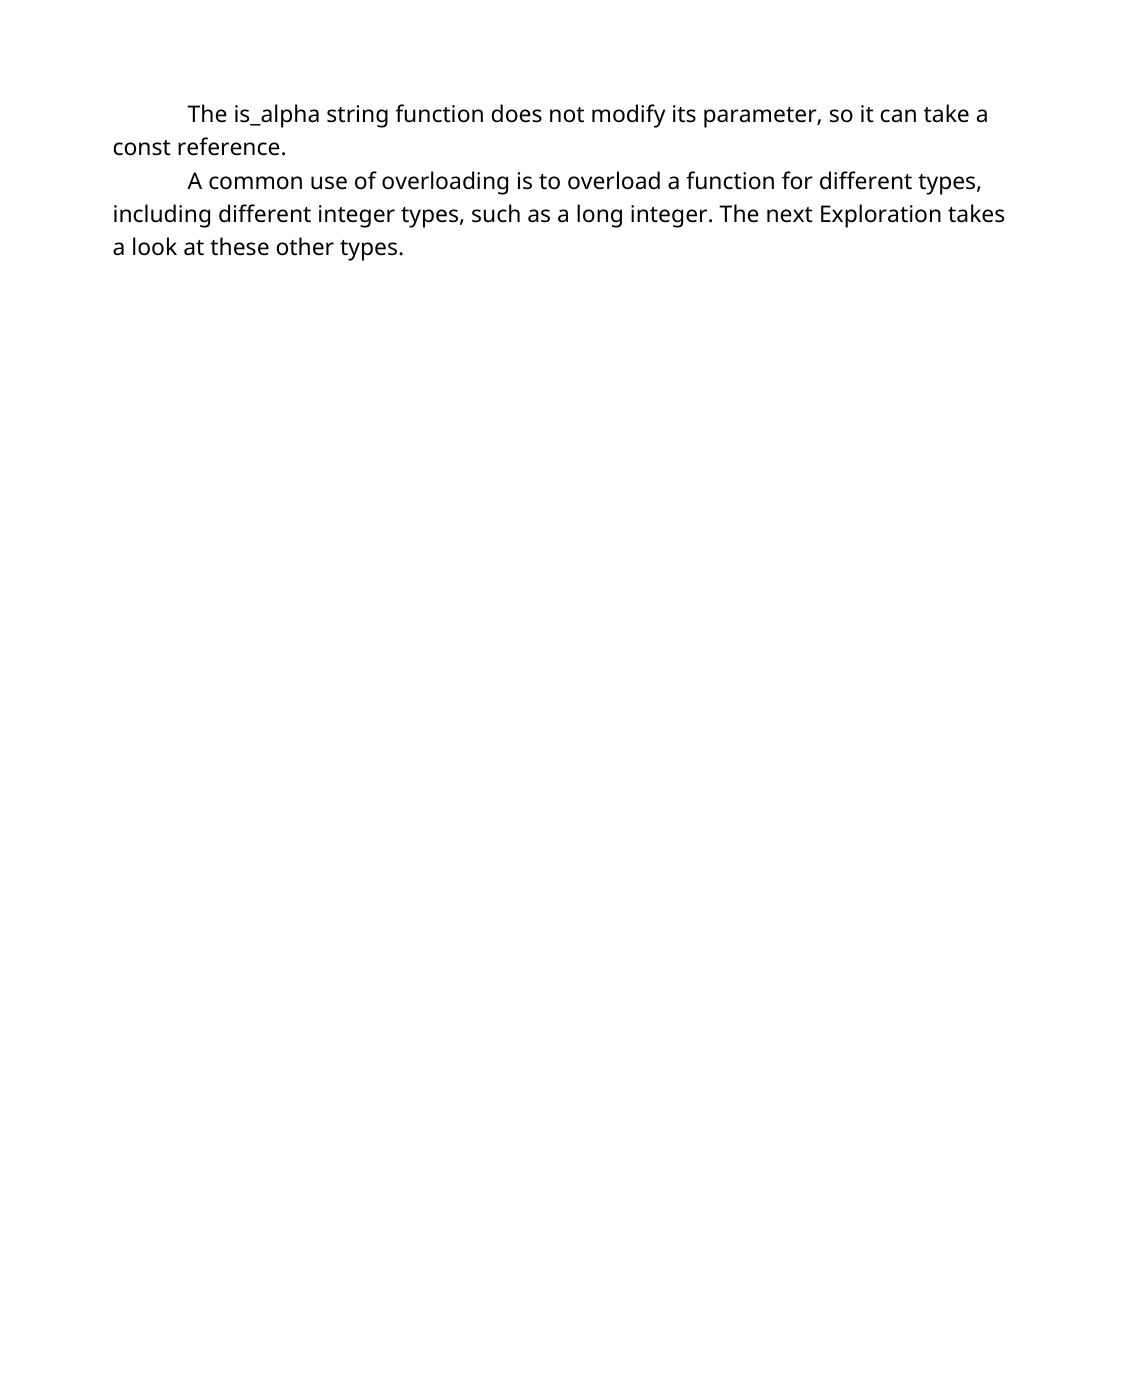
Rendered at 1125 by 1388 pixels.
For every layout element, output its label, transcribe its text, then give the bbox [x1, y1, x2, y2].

text The is_alpha string function does not modify its parameter, so it can take a const reference. [112, 96, 1012, 163]
text A common use of overloading is to overload a function for different types, including different integer types, such as a long integer. The next Exploration takes a look at these other types. [112, 163, 1012, 263]
